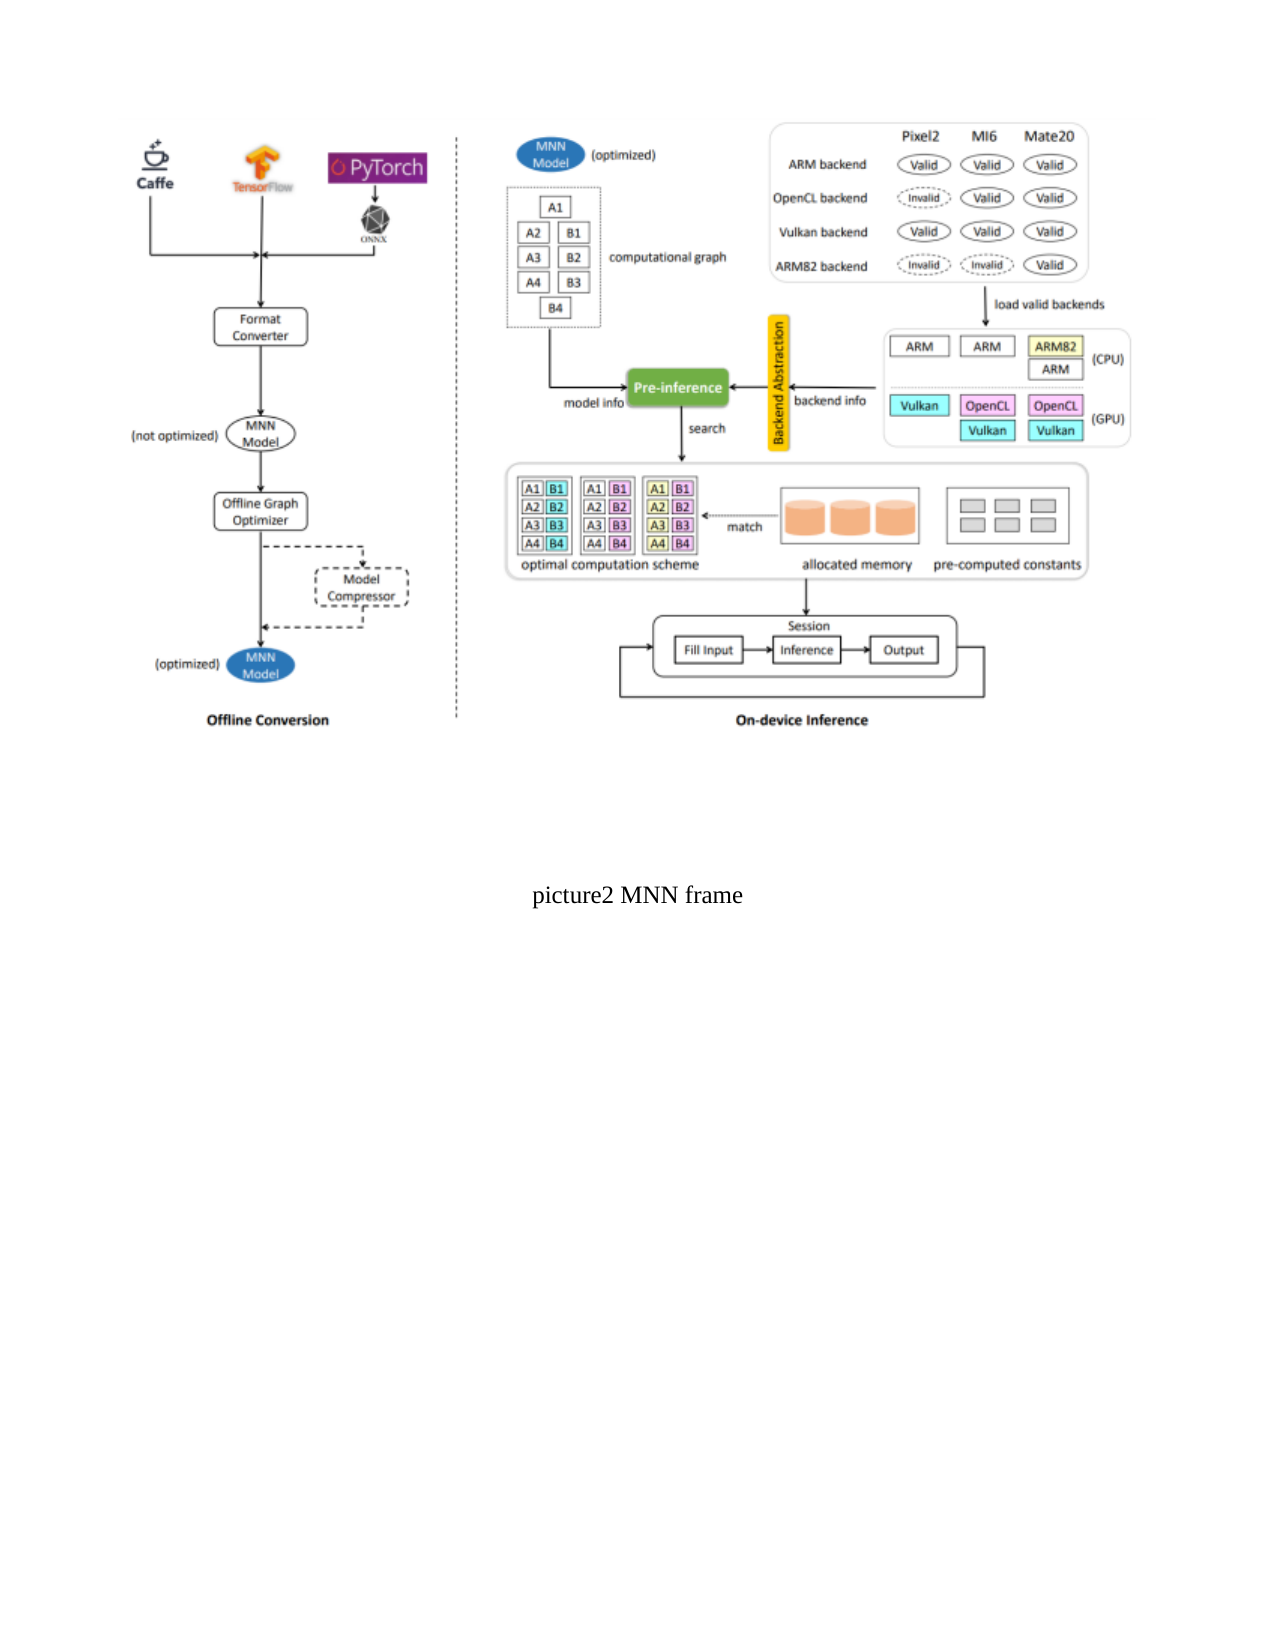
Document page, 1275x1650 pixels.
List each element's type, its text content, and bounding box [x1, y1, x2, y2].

text picture2 MNN frame [118, 880, 1157, 909]
picture [118, 118, 1157, 737]
